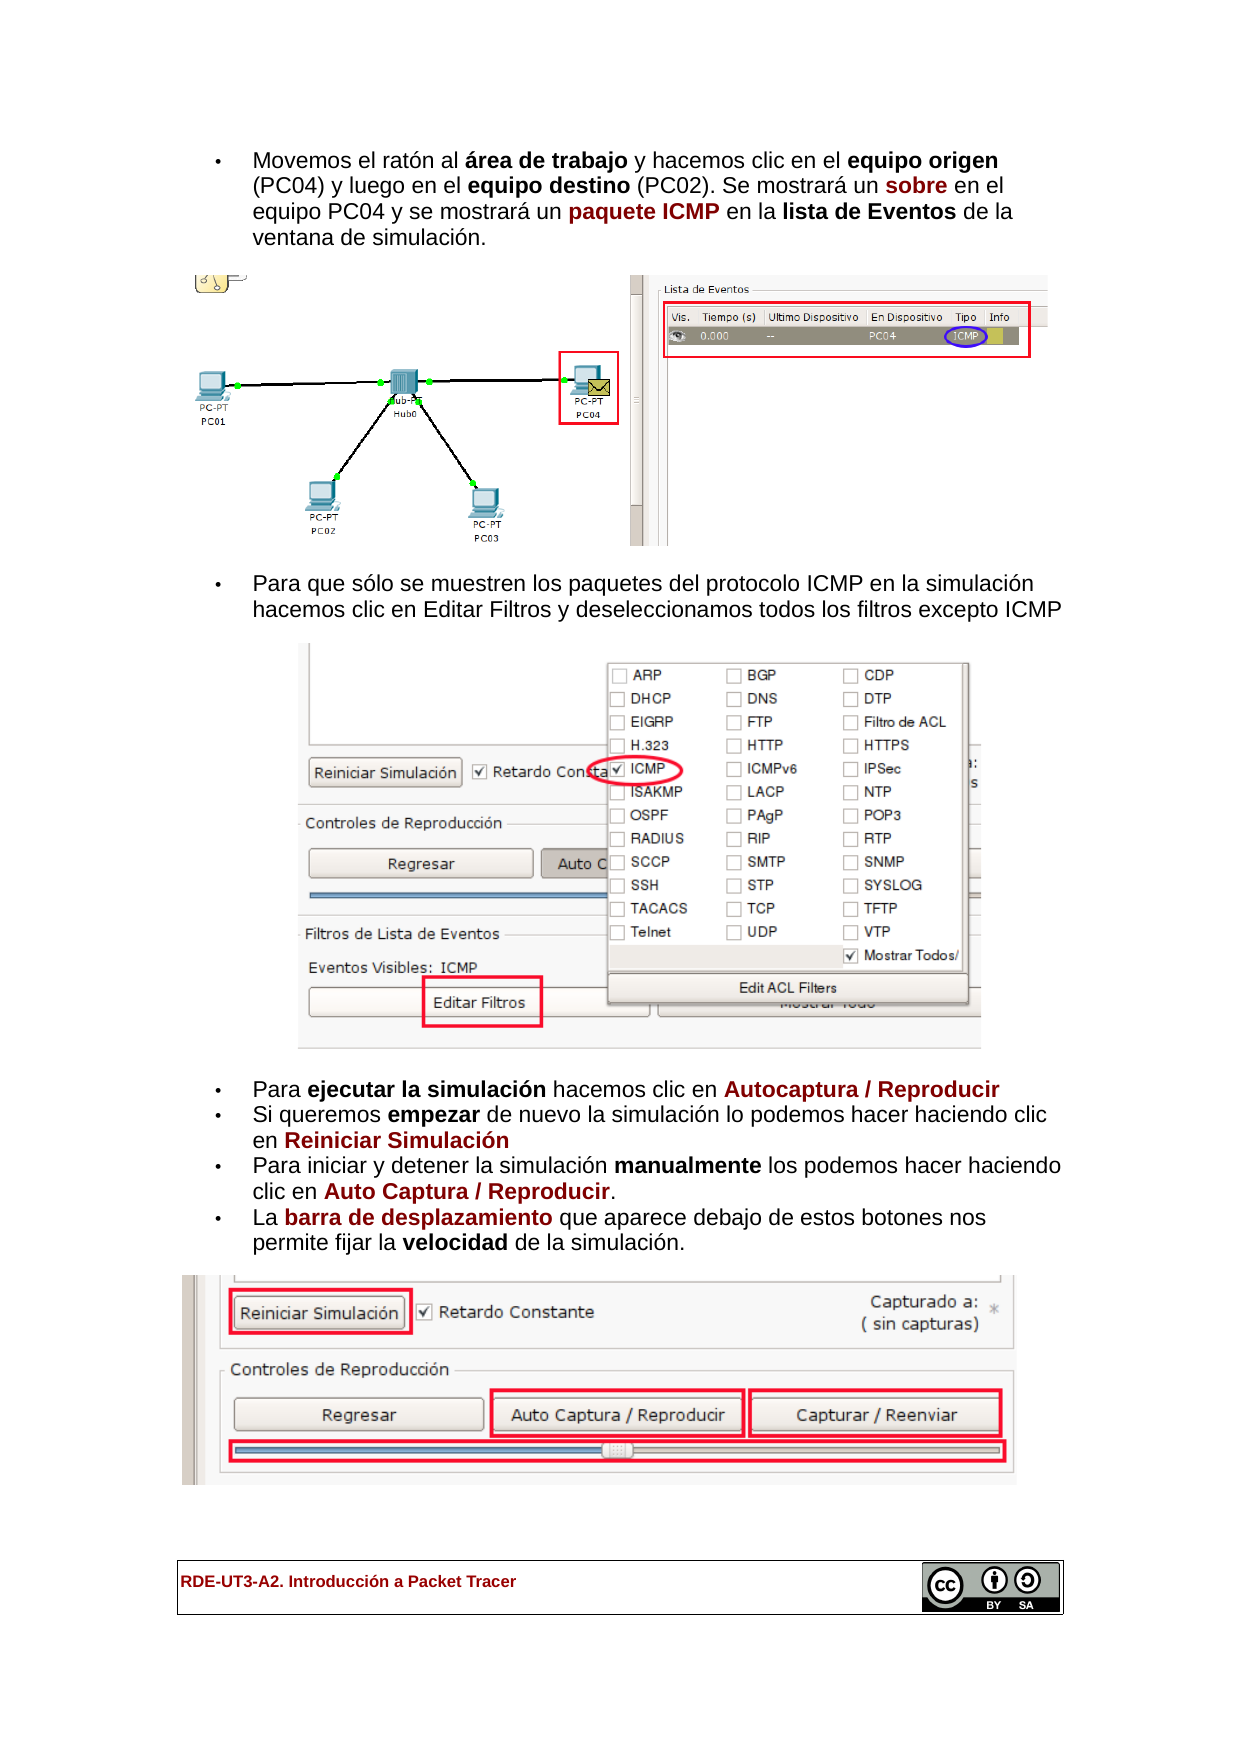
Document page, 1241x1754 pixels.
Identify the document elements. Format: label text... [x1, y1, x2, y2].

list Para que sólo se muestren los paquetes del protocolo ICMP en la simulación hacemos clic en Editar Filtros y deseleccionamos todos los filtros excepto ICMP [215, 571, 1063, 622]
list Para ejecutar la simulación hacemos clic en Autocaptura / Reproducir [215, 1076, 1063, 1102]
list Movemos el ratón al área de trabajo y hacemos clic en el equipo origen (PC04) y luego en el equipo destino (PC02). Se mostrará un sobre en el equipo PC04 y se mostrará un paquete ICMP en la lista de Eventos de la ventana de simulación. [215, 148, 1063, 250]
list Si queremos empezar de nuevo la simulación lo podemos hacer haciendo clic en Reiniciar Simulación [215, 1102, 1063, 1153]
list La barra de desplazamiento que aparece debajo de estos botones nos permite fijar la velocidad de la simulación. [215, 1204, 1063, 1256]
picture [922, 1562, 1060, 1612]
list Para iniciar y detener la simulación manualmente los podemos hacer haciendo clic en Auto Captura / Reproducir. [215, 1153, 1063, 1204]
picture [297, 643, 982, 1050]
picture [182, 1275, 1017, 1485]
picture [192, 275, 1048, 546]
